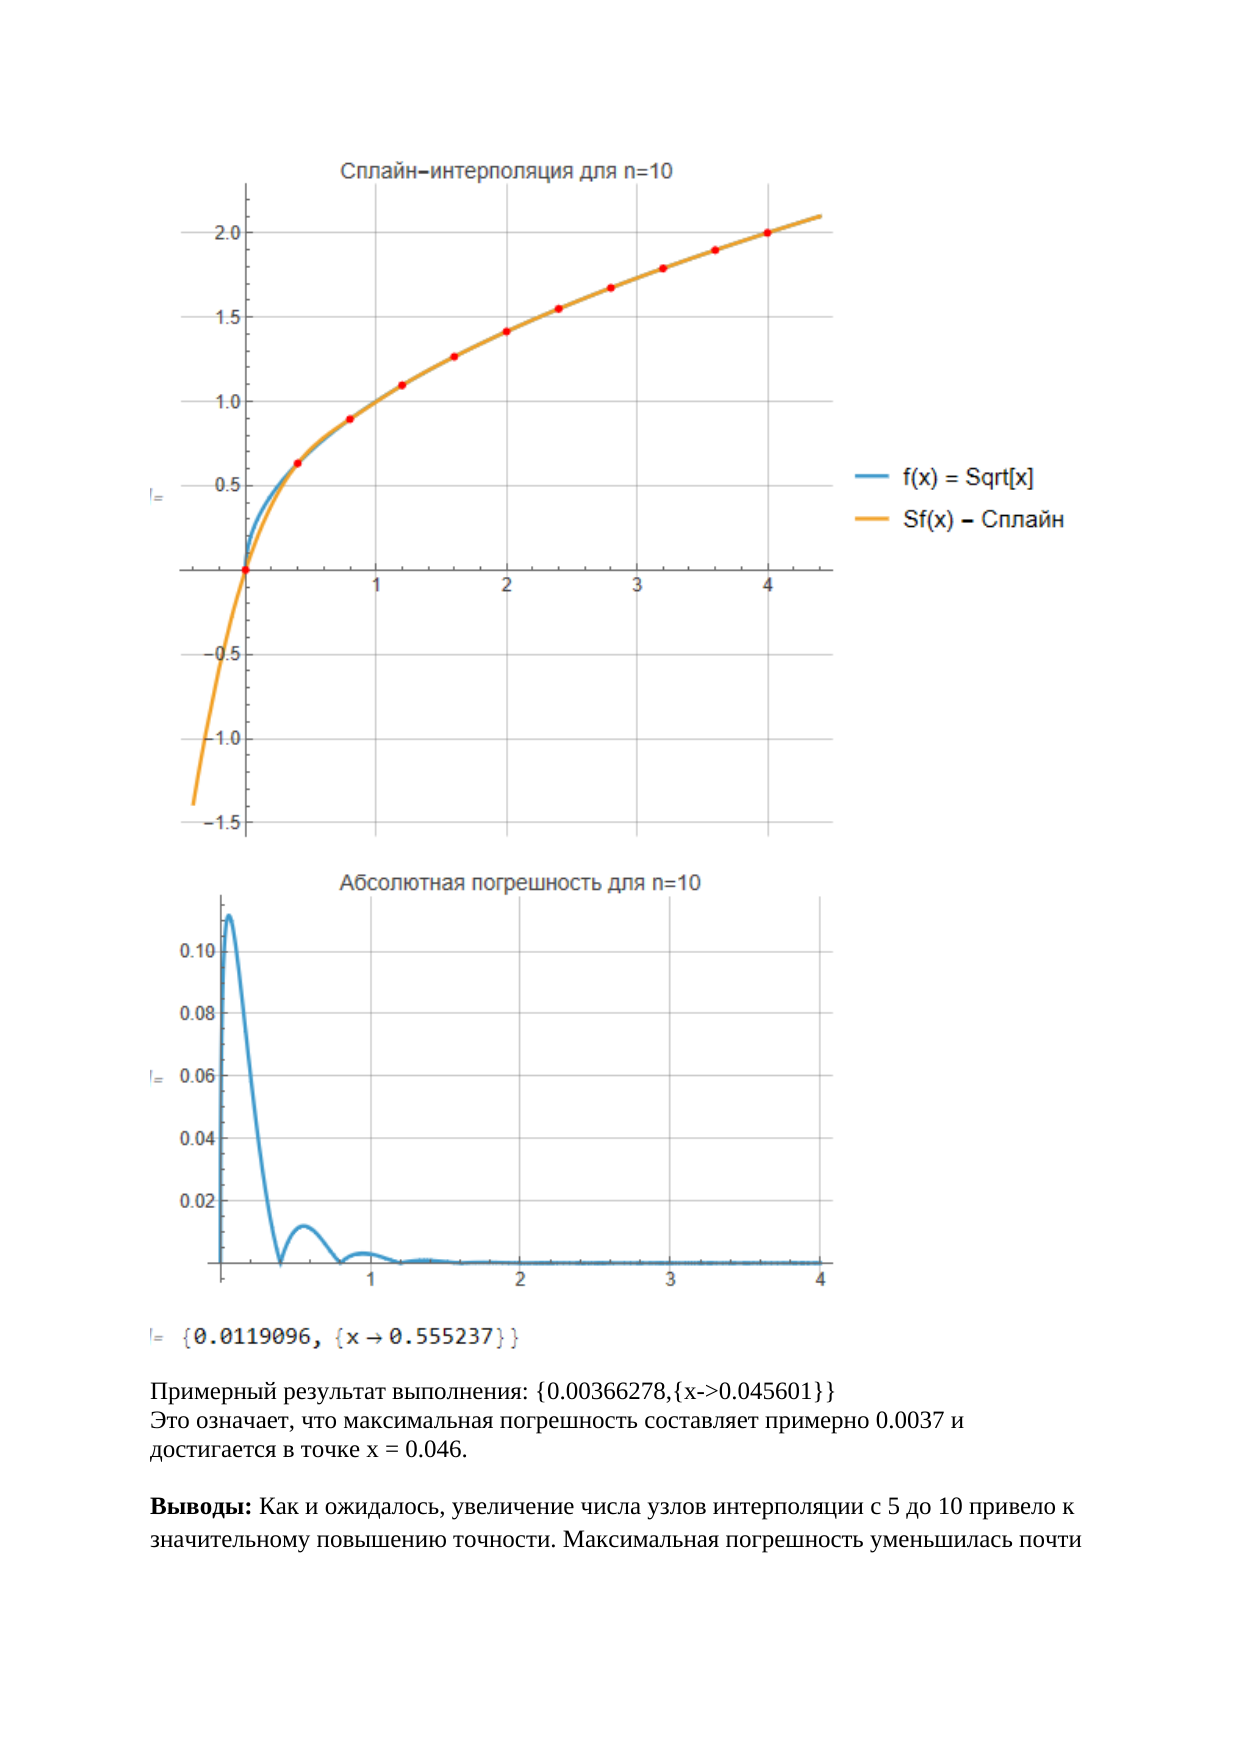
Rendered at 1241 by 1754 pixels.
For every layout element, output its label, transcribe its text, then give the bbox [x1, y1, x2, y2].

text Выводы: Как и ожидалось, увеличение числа узлов интерполяции с 5 до 10 привело к значительному повышению точности. Максимальная погрешность уменьшилась почти [150, 1491, 1090, 1553]
text Это означает, что максимальная погрешность составляет примерно 0.0037 и достигается в точке x = 0.046. [150, 1405, 1090, 1462]
picture [150, 150, 1068, 1355]
text Примерный результат выполнения: {0.00366278,{x->0.045601}} [150, 1376, 1090, 1405]
